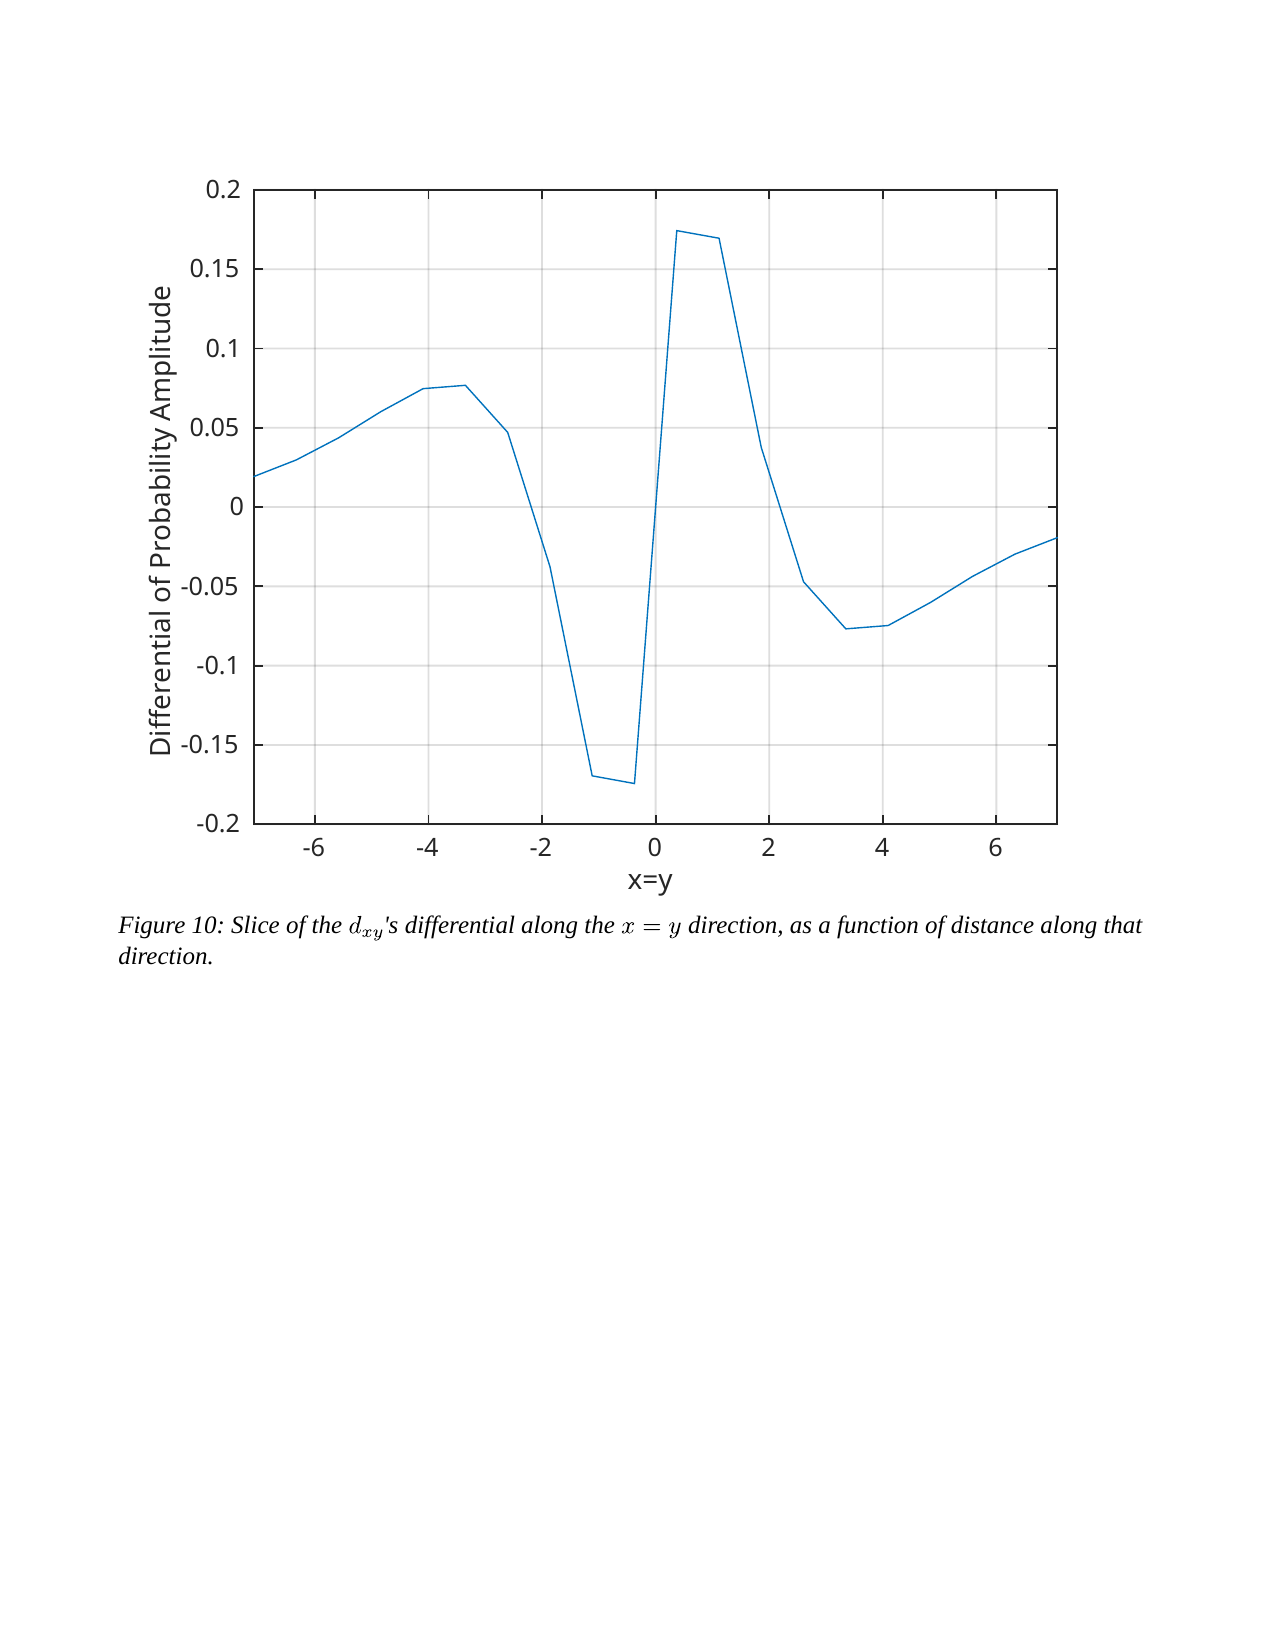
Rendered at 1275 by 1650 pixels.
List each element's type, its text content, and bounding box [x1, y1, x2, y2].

text Figure 10: Slice of the 's differential along the direction, as a function of distance along that direction. [118, 910, 1157, 969]
